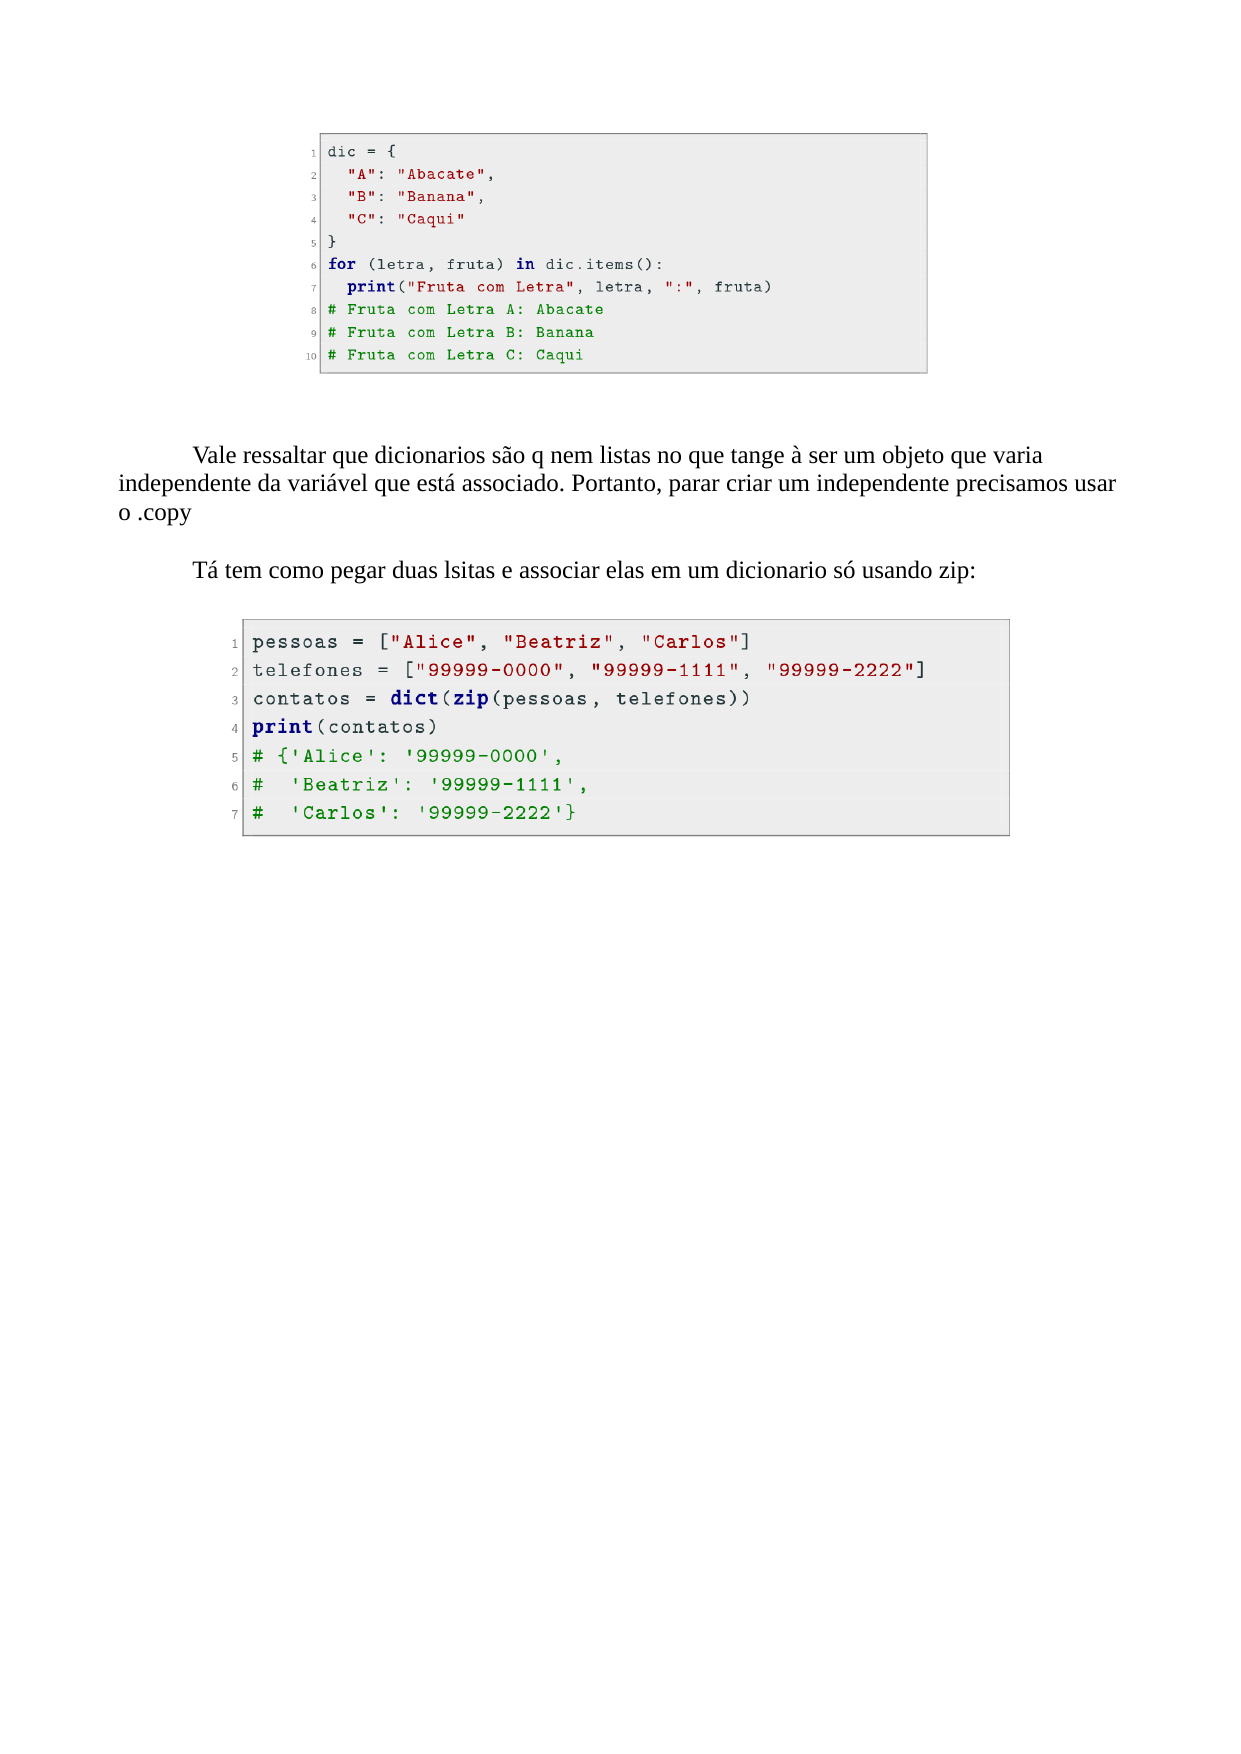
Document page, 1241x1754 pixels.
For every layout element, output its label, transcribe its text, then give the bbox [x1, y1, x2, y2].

text Tá tem como pegar duas lsitas e associar elas em um dicionario só usando zip: [118, 555, 1122, 583]
picture [223, 612, 1017, 842]
text Vale ressaltar que dicionarios são q nem listas no que tange à ser um objeto que varia independente da variável que está associado. Portanto, parar criar um independente precisamos usar o .copy [118, 440, 1122, 526]
picture [300, 118, 940, 383]
